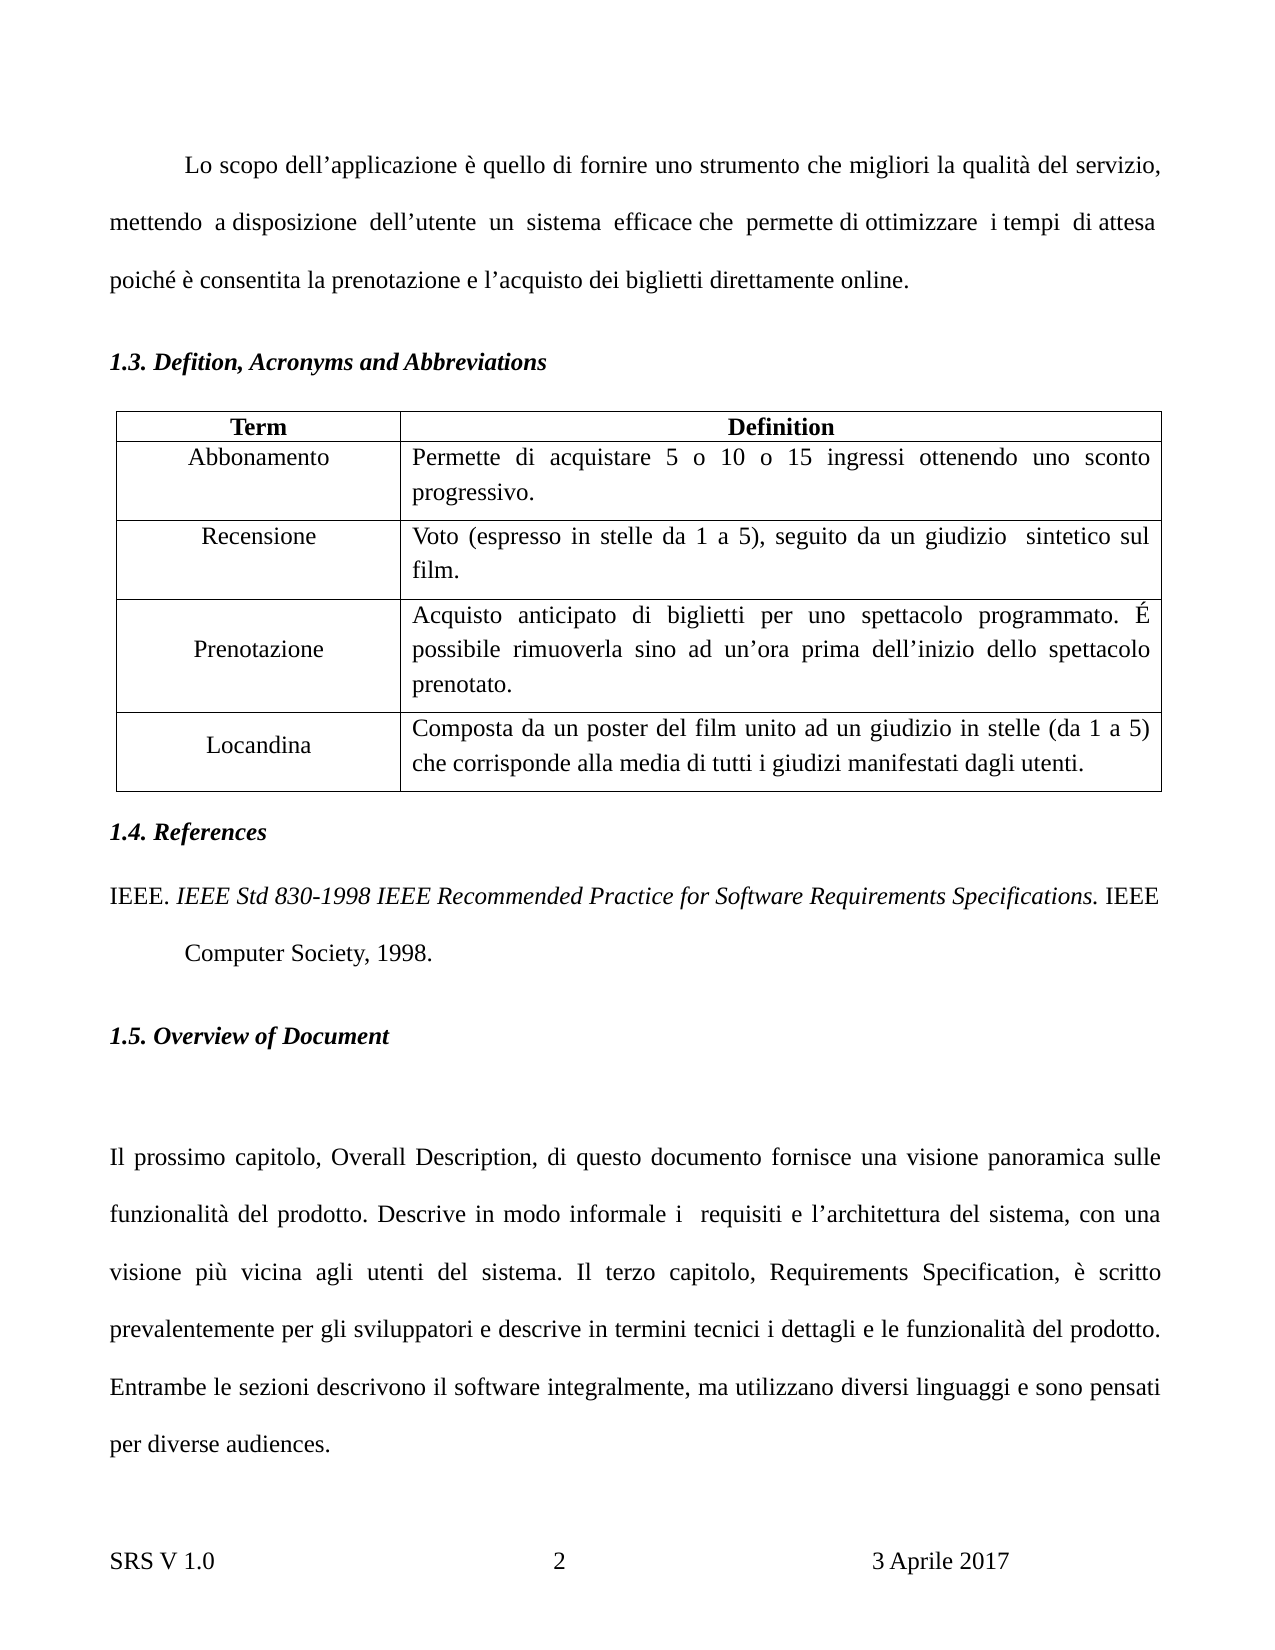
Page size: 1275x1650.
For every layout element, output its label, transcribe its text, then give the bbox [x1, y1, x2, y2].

table_cell Permette di acquistare 5 o 10 o 15 ingressi ottenendo uno sconto progressivo. [401, 442, 1161, 520]
subtitle 1.5. Overview of Document [109, 1021, 1162, 1049]
table_cell Recensione [117, 521, 400, 599]
table_cell Voto (espresso in stelle da 1 a 5), seguito da un giudizio sintetico sul film. [401, 521, 1161, 599]
text poiché è consentita la prenotazione e l’acquisto dei biglietti direttamente online. [109, 265, 1162, 294]
text IEEE. IEEE Std 830-1998 IEEE Recommended Practice for Software Requirements Specifications. IEEE Computer Society, 1998. [109, 881, 1162, 967]
table_cell Prenotazione [117, 600, 400, 712]
text Lo scopo dell’applicazione è quello di fornire uno strumento che migliori la qualità del servizio, mettendo a disposizione dell’utente un sistema efficace che permette di ottimizzare i tempi di attesa [109, 150, 1162, 236]
table_header Definition [401, 412, 1161, 441]
table_cell Abbonamento [117, 442, 400, 520]
table_cell Composta da un poster del film unito ad un giudizio in stelle (da 1 a 5) che corrisponde alla media di tutti i giudizi manifestati dagli utenti. [401, 713, 1161, 791]
subtitle 1.3. Defition, Acronyms and Abbreviations [109, 347, 1162, 376]
table_header Term [117, 412, 400, 441]
text Il prossimo capitolo, Overall Description, di questo documento fornisce una visione panoramica sulle funzionalità del prodotto. Descrive in modo informale i requisiti e l’architettura del sistema, con una visione più vicina agli utenti del sistema. Il terzo capitolo, Requirements Specification, è scritto prevalentemente per gli sviluppatori e descrive in termini tecnici i dettagli e le funzionalità del prodotto. Entrambe le sezioni descrivono il software integralmente, ma utilizzano diversi linguaggi e sono pensati per diverse audiences. [109, 1142, 1162, 1458]
subtitle 1.4. References [109, 817, 1162, 846]
table_cell Locandina [117, 713, 400, 791]
table_cell Acquisto anticipato di biglietti per uno spettacolo programmato. É possibile rimuoverla sino ad un’ora prima dell’inizio dello spettacolo prenotato. [401, 600, 1161, 712]
